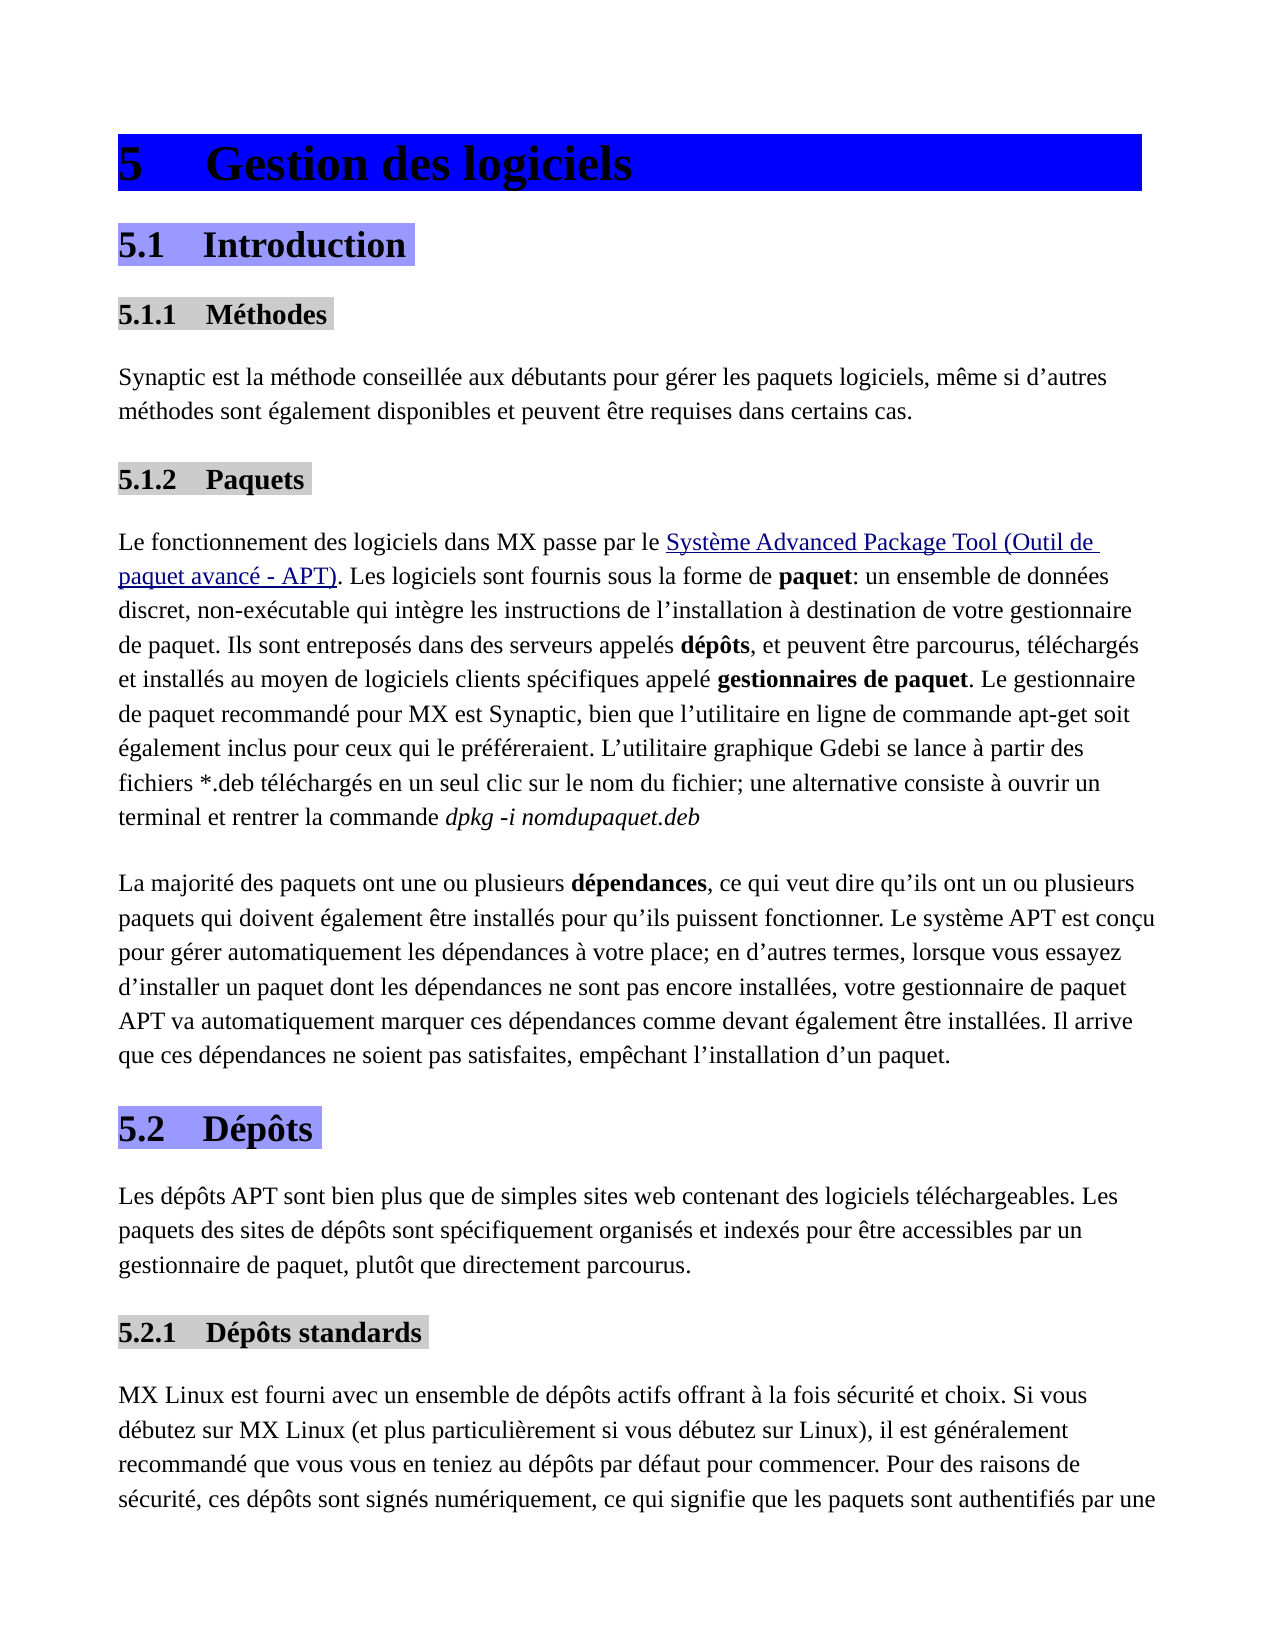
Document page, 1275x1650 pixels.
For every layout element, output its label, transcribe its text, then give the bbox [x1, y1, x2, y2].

text Synaptic est la méthode conseillée aux débutants pour gérer les paquets logiciels, même si d’autres méthodes sont également disponibles et peuvent être requises dans certains cas. [118, 362, 1157, 425]
text MX Linux est fourni avec un ensemble de dépôts actifs offrant à la fois sécurité et choix. Si vous débutez sur MX Linux (et plus particulièrement si vous débutez sur Linux), il est généralement recommandé que vous vous en teniez au dépôts par défaut pour commencer. Pour des raisons de sécurité, ces dépôts sont signés numériquement, ce qui signifie que les paquets sont authentifiés par une [118, 1380, 1157, 1512]
subtitle 5.1 Introduction [118, 222, 1142, 266]
text La majorité des paquets ont une ou plusieurs dépendances, ce qui veut dire qu’ils ont un ou plusieurs paquets qui doivent également être installés pour qu’ils puissent fonctionner. Le système APT est conçu pour gérer automatiquement les dépendances à votre place; en d’autres termes, lorsque vous essayez d’installer un paquet dont les dépendances ne sont pas encore installées, votre gestionnaire de paquet APT va automatiquement marquer ces dépendances comme devant également être installées. Il arrive que ces dépendances ne soient pas satisfaites, empêchant l’installation d’un paquet. [118, 868, 1157, 1069]
text Les dépôts APT sont bien plus que de simples sites web contenant des logiciels téléchargeables. Les paquets des sites de dépôts sont spécifiquement organisés et indexés pour être accessibles par un gestionnaire de paquet, plutôt que directement parcourus. [118, 1181, 1157, 1278]
subtitle 5.2.1 Dépôts standards [429, 1315, 1157, 1349]
subtitle 5.1.2 Paquets [312, 462, 1157, 495]
text Le fonctionnement des logiciels dans MX passe par le Système Advanced Package Tool (Outil de paquet avancé - APT). Les logiciels sont fournis sous la forme de paquet: un ensemble de données discret, non-exécutable qui intègre les instructions de l’installation à destination de votre gestionnaire de paquet. Ils sont entreposés dans des serveurs appelés dépôts, et peuvent être parcourus, téléchargés et installés au moyen de logiciels clients spécifiques appelé gestionnaires de paquet. Le gestionnaire de paquet recommandé pour MX est Synaptic, bien que l’utilitaire en ligne de commande apt-get soit également inclus pour ceux qui le préféreraient. L’utilitaire graphique Gdebi se lance à partir des fichiers *.deb téléchargés en un seul clic sur le nom du fichier; une alternative consiste à ouvrir un terminal et rentrer la commande dpkg -i nomdupaquet.deb [118, 527, 1157, 831]
subtitle 5 Gestion des logiciels [118, 134, 1142, 191]
subtitle 5.2 Dépôts [322, 1106, 1142, 1149]
subtitle 5.1.1 Méthodes [334, 297, 1157, 330]
